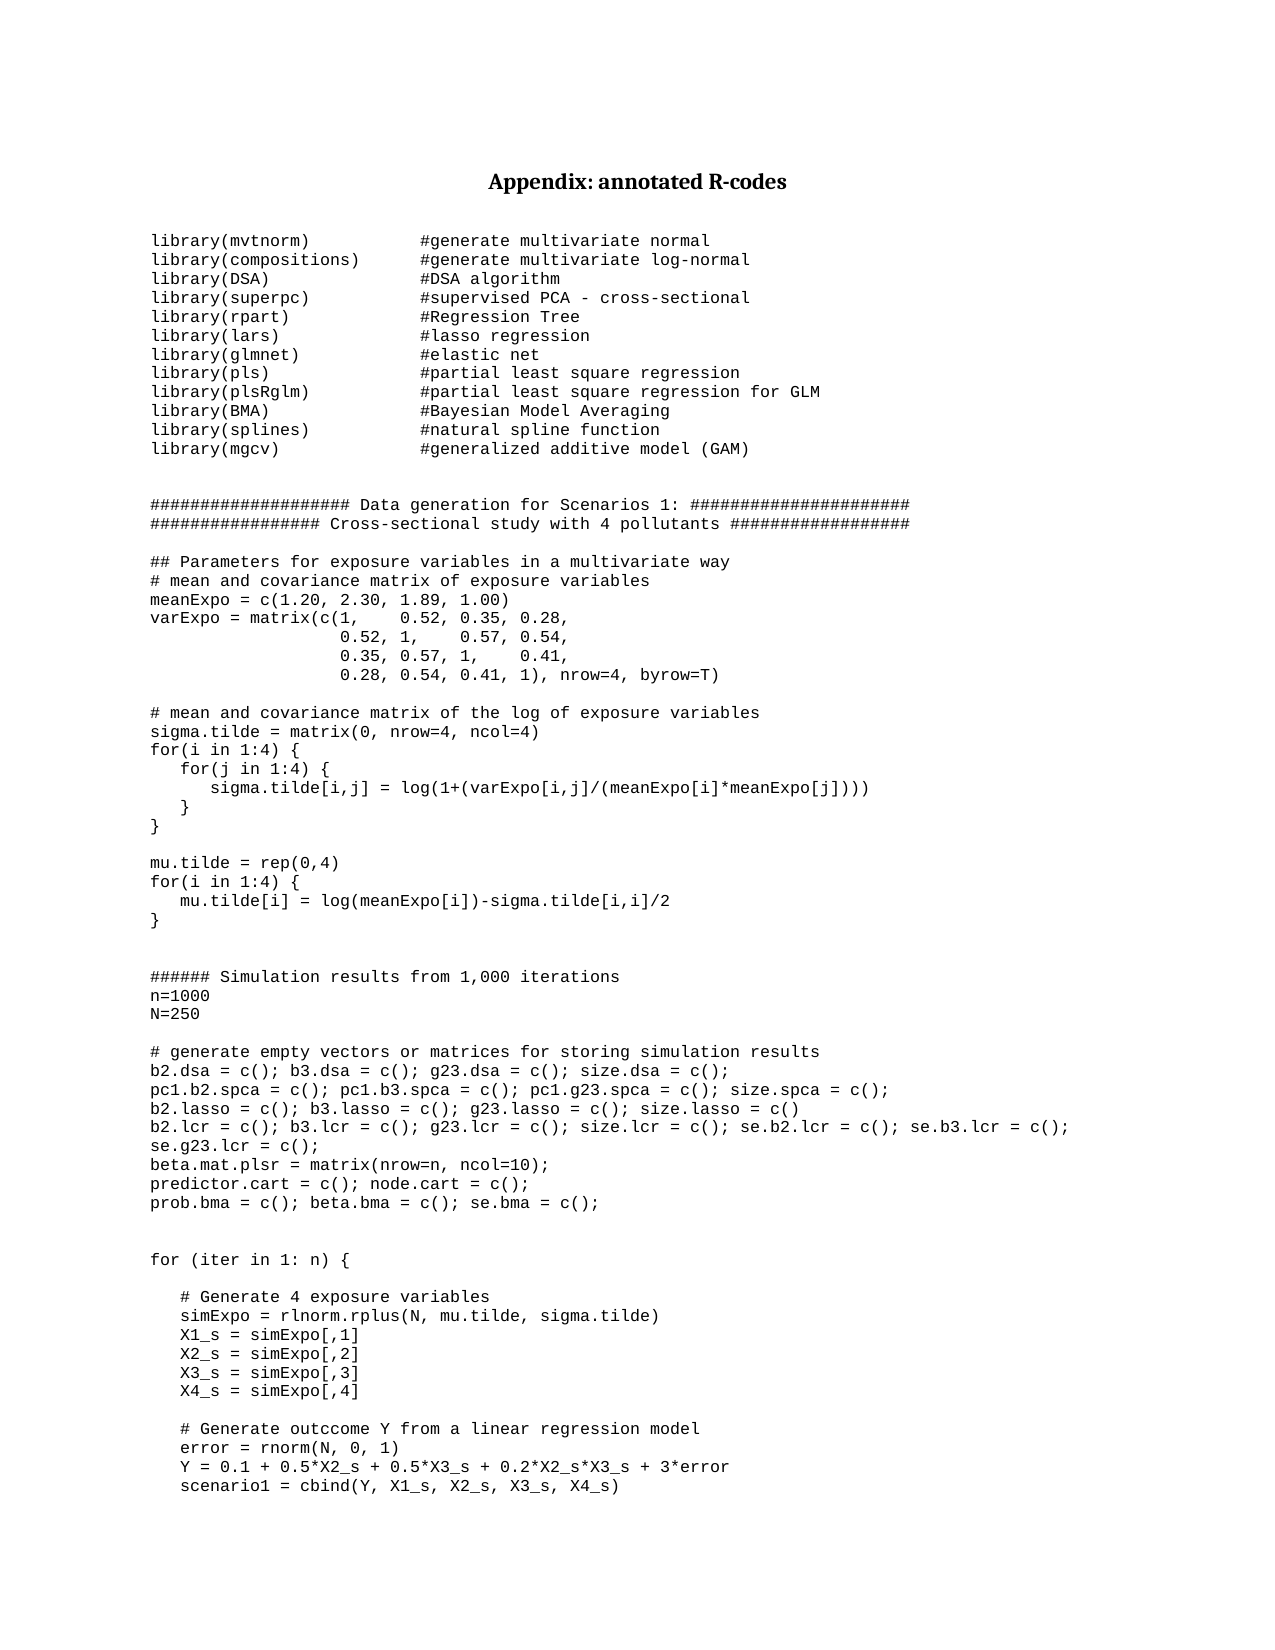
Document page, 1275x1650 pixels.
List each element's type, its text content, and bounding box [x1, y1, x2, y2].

text ## Parameters for exposure variables in a multivariate way [150, 553, 1125, 572]
text simExpo = rlnorm.rplus(N, mu.tilde, sigma.tilde) [150, 1308, 1125, 1326]
text mu.tilde = rep(0,4) [150, 855, 1125, 874]
text ################# Cross-sectional study with 4 pollutants ################## [150, 516, 1125, 534]
text # Generate 4 exposure variables [150, 1289, 1125, 1308]
text 0.35, 0.57, 1, 0.41, [150, 648, 1125, 667]
text X2_s = simExpo[,2] [150, 1345, 1125, 1364]
text error = rnorm(N, 0, 1) [150, 1439, 1125, 1458]
text for (iter in 1: n) { [150, 1251, 1125, 1270]
text varExpo = matrix(c(1, 0.52, 0.35, 0.28, [150, 610, 1125, 629]
text } [150, 912, 1125, 931]
text # generate empty vectors or matrices for storing simulation results [150, 1044, 1125, 1062]
text library(rpart) #Regression Tree [150, 308, 1125, 327]
text library(pls) #partial least square regression [150, 365, 1125, 384]
text n=1000 [150, 987, 1125, 1006]
text Y = 0.1 + 0.5*X2_s + 0.5*X3_s + 0.2*X2_s*X3_s + 3*error [150, 1458, 1125, 1477]
text library(DSA) #DSA algorithm [150, 271, 1125, 289]
text sigma.tilde[i,j] = log(1+(varExpo[i,j]/(meanExpo[i]*meanExpo[j]))) [150, 780, 1125, 798]
text for(j in 1:4) { [150, 761, 1125, 780]
text scenario1 = cbind(Y, X1_s, X2_s, X3_s, X4_s) [150, 1477, 1125, 1496]
text 0.28, 0.54, 0.41, 1), nrow=4, byrow=T) [150, 667, 1125, 685]
text library(superpc) #supervised PCA - cross-sectional [150, 289, 1125, 308]
text } [150, 817, 1125, 836]
text } [150, 798, 1125, 817]
text 0.52, 1, 0.57, 0.54, [150, 629, 1125, 648]
text ###### Simulation results from 1,000 iterations [150, 968, 1125, 987]
text b2.lcr = c(); b3.lcr = c(); g23.lcr = c(); size.lcr = c(); se.b2.lcr = c(); se.b3.lcr = c(); se.g23.lcr = c(); [150, 1119, 1125, 1157]
text predictor.cart = c(); node.cart = c(); [150, 1176, 1125, 1194]
text b2.dsa = c(); b3.dsa = c(); g23.dsa = c(); size.dsa = c(); [150, 1062, 1125, 1081]
text mu.tilde[i] = log(meanExpo[i])-sigma.tilde[i,i]/2 [150, 893, 1125, 912]
text X3_s = simExpo[,3] [150, 1364, 1125, 1383]
text for(i in 1:4) { [150, 742, 1125, 761]
text b2.lasso = c(); b3.lasso = c(); g23.lasso = c(); size.lasso = c() [150, 1100, 1125, 1119]
text library(BMA) #Bayesian Model Averaging [150, 403, 1125, 421]
text # mean and covariance matrix of the log of exposure variables [150, 704, 1125, 723]
text library(mvtnorm) #generate multivariate normal [150, 233, 1125, 252]
text N=250 [150, 1006, 1125, 1025]
text # mean and covariance matrix of exposure variables [150, 572, 1125, 591]
text library(lars) #lasso regression [150, 327, 1125, 346]
text pc1.b2.spca = c(); pc1.b3.spca = c(); pc1.g23.spca = c(); size.spca = c(); [150, 1081, 1125, 1100]
text library(compositions) #generate multivariate log-normal [150, 252, 1125, 271]
text meanExpo = c(1.20, 2.30, 1.89, 1.00) [150, 591, 1125, 610]
text Appendix: annotated R-codes [150, 169, 1125, 195]
text library(plsRglm) #partial least square regression for GLM [150, 384, 1125, 403]
text library(splines) #natural spline function [150, 421, 1125, 440]
text X4_s = simExpo[,4] [150, 1383, 1125, 1402]
text # Generate outccome Y from a linear regression model [150, 1421, 1125, 1439]
text library(glmnet) #elastic net [150, 346, 1125, 365]
text library(mgcv) #generalized additive model (GAM) [150, 440, 1125, 459]
text X1_s = simExpo[,1] [150, 1326, 1125, 1345]
text for(i in 1:4) { [150, 874, 1125, 893]
text sigma.tilde = matrix(0, nrow=4, ncol=4) [150, 723, 1125, 742]
text beta.mat.plsr = matrix(nrow=n, ncol=10); [150, 1157, 1125, 1176]
text prob.bma = c(); beta.bma = c(); se.bma = c(); [150, 1194, 1125, 1213]
text #################### Data generation for Scenarios 1: ###################### [150, 497, 1125, 516]
